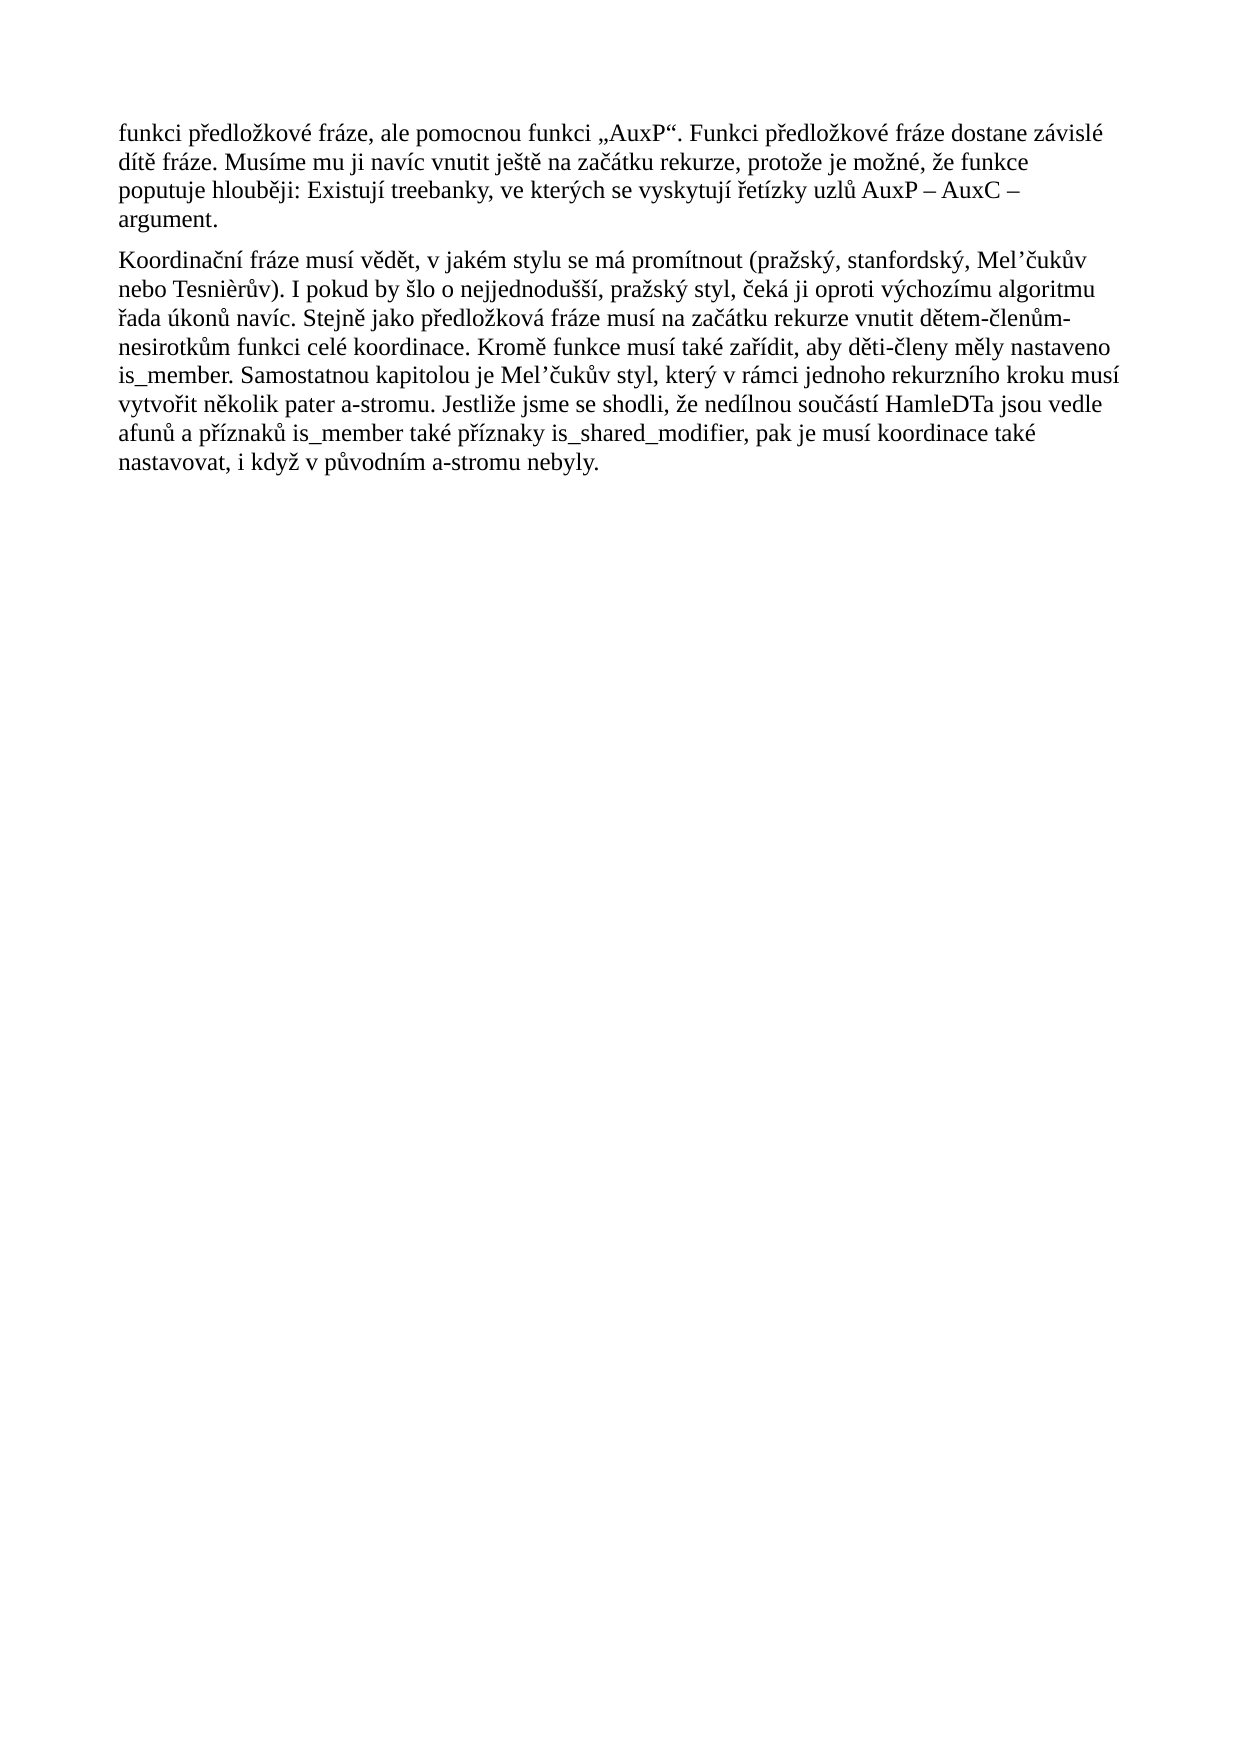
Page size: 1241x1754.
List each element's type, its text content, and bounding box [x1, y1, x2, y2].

text funkci předložkové fráze, ale pomocnou funkci „AuxP“. Funkci předložkové fráze dostane závislé dítě fráze. Musíme mu ji navíc vnutit ještě na začátku rekurze, protože je možné, že funkce poputuje hlouběji: Existují treebanky, ve kterých se vyskytují řetízky uzlů AuxP – AuxC – argument. [118, 118, 1122, 233]
text Koordinační fráze musí vědět, v jakém stylu se má promítnout (pražský, stanfordský, Mel’čukův nebo Tesnièrův). I pokud by šlo o nejjednodušší, pražský styl, čeká ji oproti výchozímu algoritmu řada úkonů navíc. Stejně jako předložková fráze musí na začátku rekurze vnutit dětem-členům-nesirotkům funkci celé koordinace. Kromě funkce musí také zařídit, aby děti-členy měly nastaveno is_member. Samostatnou kapitolou je Mel’čukův styl, který v rámci jednoho rekurzního kroku musí vytvořit několik pater a-stromu. Jestliže jsme se shodli, že nedílnou součástí HamleDTa jsou vedle afunů a příznaků is_member také příznaky is_shared_modifier, pak je musí koordinace také nastavovat, i když v původním a-stromu nebyly. [118, 246, 1122, 476]
